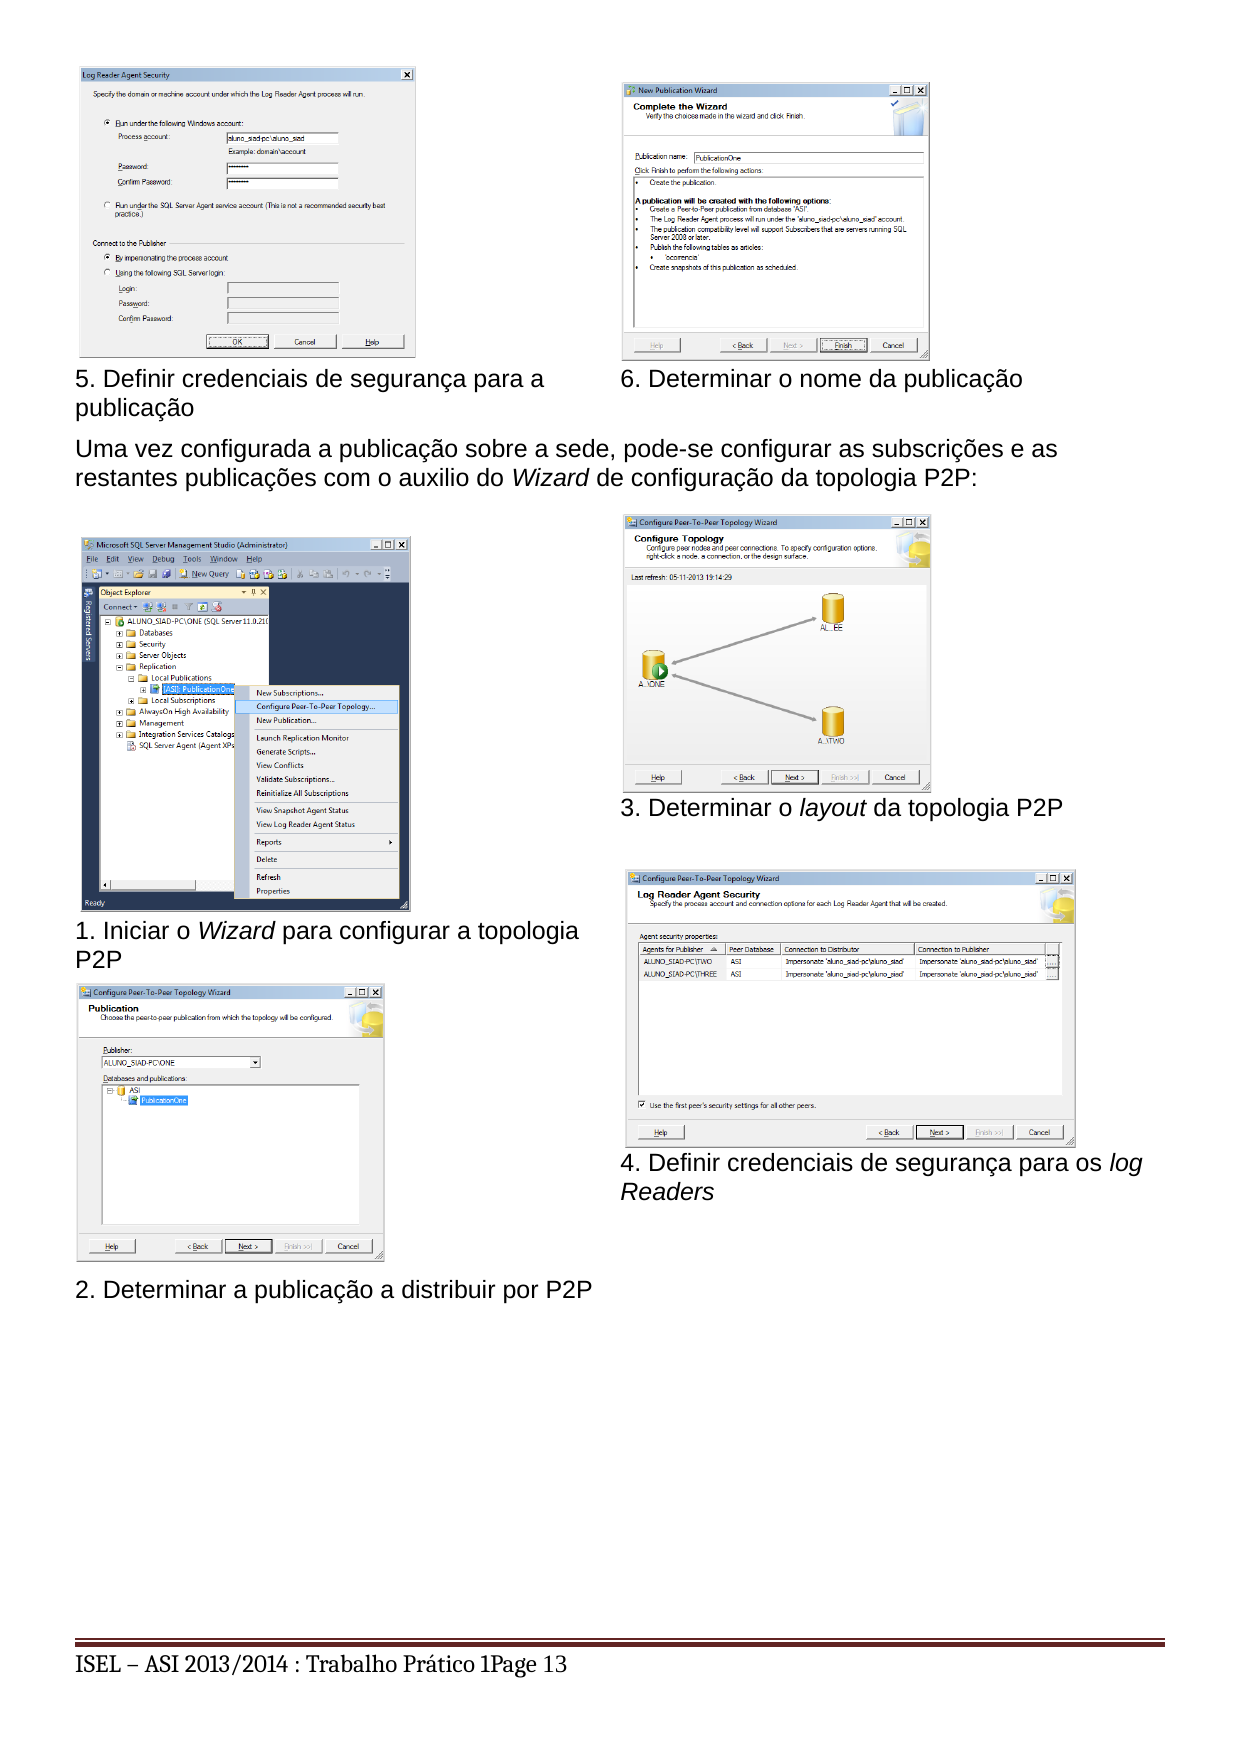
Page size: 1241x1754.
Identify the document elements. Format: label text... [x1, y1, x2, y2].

picture [80, 536, 411, 912]
picture [621, 82, 930, 361]
text 5. Definir credenciais de segurança para a publicação [75, 364, 620, 421]
text 6. Determinar o nome da publicação [620, 364, 1165, 392]
text 3. Determinar o layout da topologia P2P [620, 792, 1165, 821]
picture [79, 66, 416, 358]
text 1. Iniciar o Wizard para configurar a topologia P2P [75, 916, 620, 974]
picture [76, 983, 385, 1262]
text 4. Definir credenciais de segurança para os log Readers [620, 875, 1165, 1205]
text Uma vez configurada a publicação sobre a sede, pode-se configurar as subscrições e as restantes publicações com o auxilio do Wizard de configuração da topologia P2P: [75, 434, 1165, 491]
picture [625, 869, 1076, 1148]
picture [622, 514, 932, 793]
text 2. Determinar a publicação a distribuir por P2P [75, 1275, 620, 1304]
